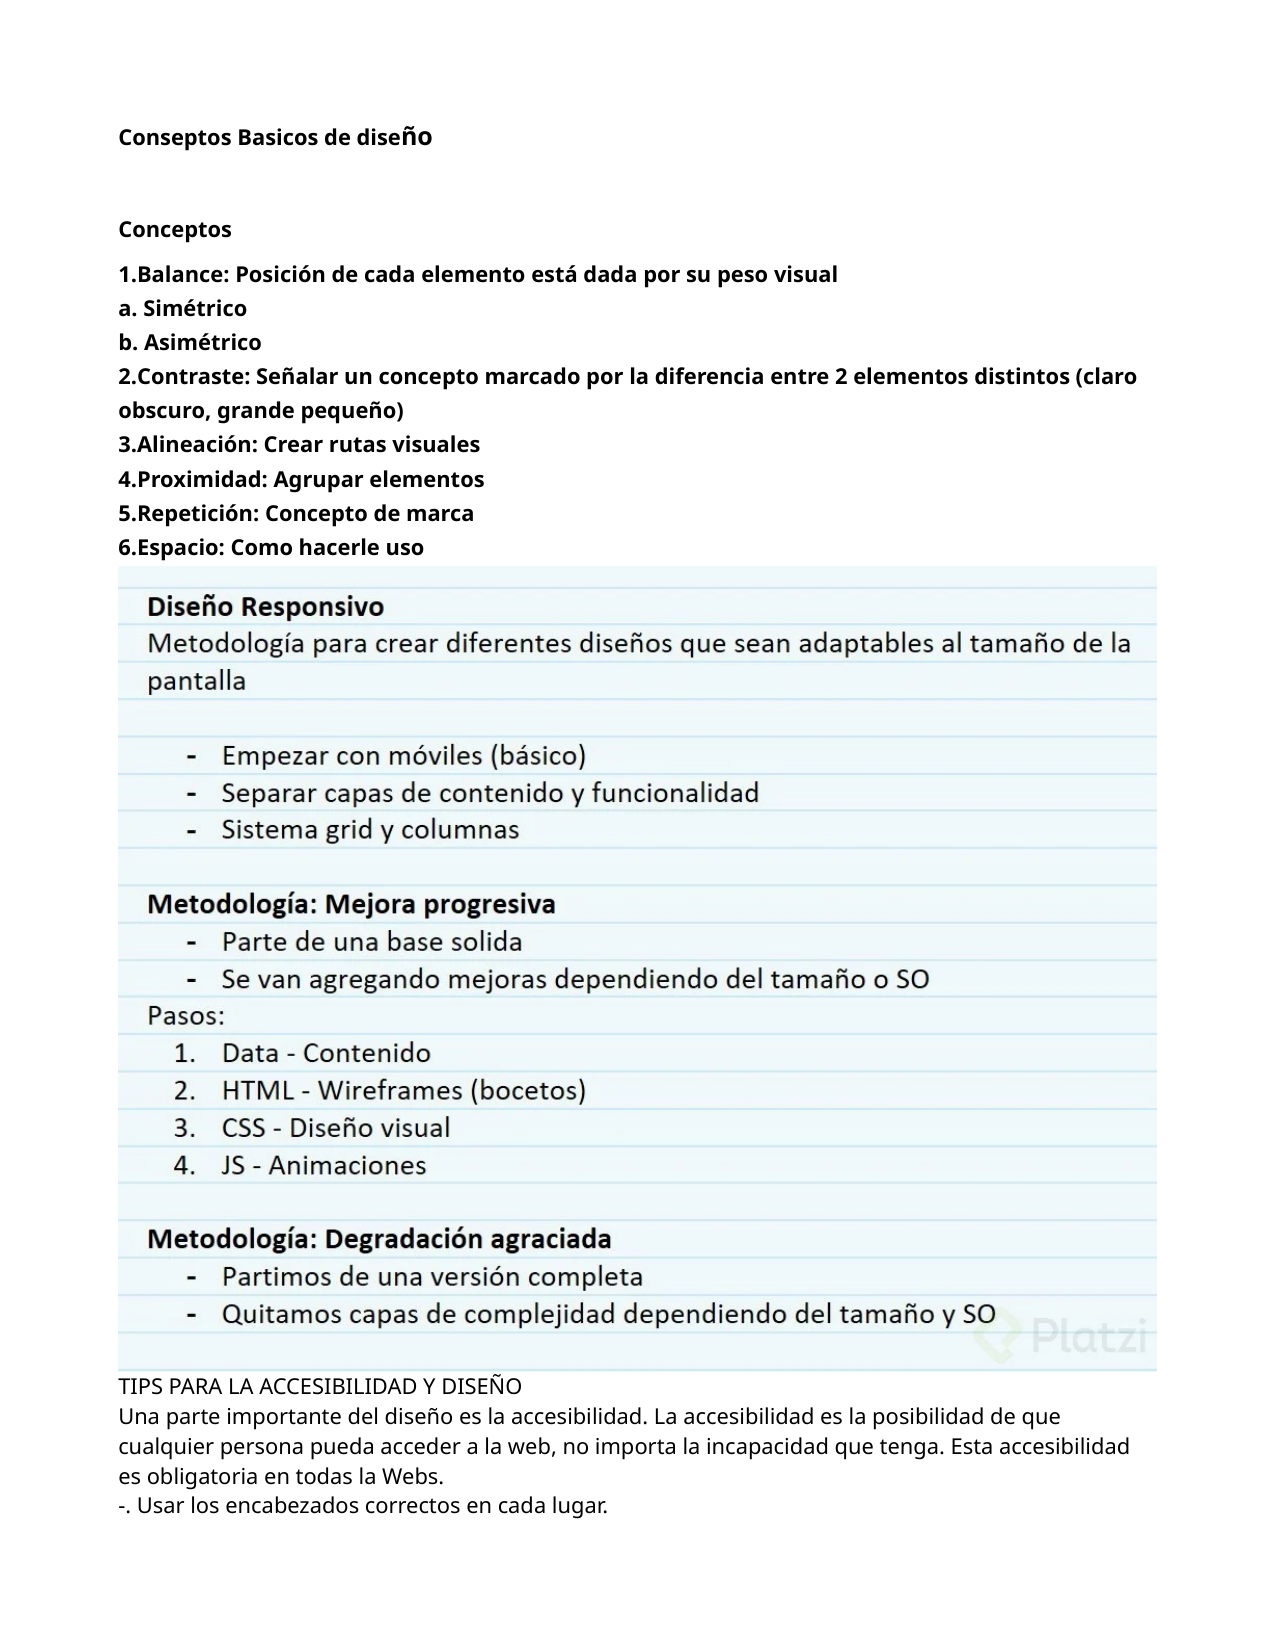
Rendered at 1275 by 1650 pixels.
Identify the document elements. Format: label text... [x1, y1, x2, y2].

list Repetición: Concepto de marca [118, 498, 1157, 527]
picture [118, 566, 1157, 1372]
list Contraste: Señalar un concepto marcado por la diferencia entre 2 elementos distintos (claro obscuro, grande pequeño) [118, 361, 1157, 425]
list Proximidad: Agrupar elementos [118, 463, 1157, 493]
list Balance: Posición de cada elemento está dada por su peso visual a. Simétrico b. Asimétrico [118, 258, 1157, 357]
list Espacio: Como hacerle uso [118, 532, 1157, 562]
text TIPS PARA LA ACCESIBILIDAD Y DISEÑO Una parte importante del diseño es la accesibilidad. La accesibilidad es la posibilidad de que cualquier persona pueda acceder a la web, no importa la incapacidad que tenga. Esta accesibilidad es obligatoria en todas la Webs. -. Usar los encabezados correctos en cada lugar. [118, 1372, 1157, 1520]
list Alineación: Crear rutas visuales [118, 429, 1157, 459]
text Conceptos [118, 214, 1157, 244]
text Conseptos Basicos de diseño [118, 118, 1157, 152]
